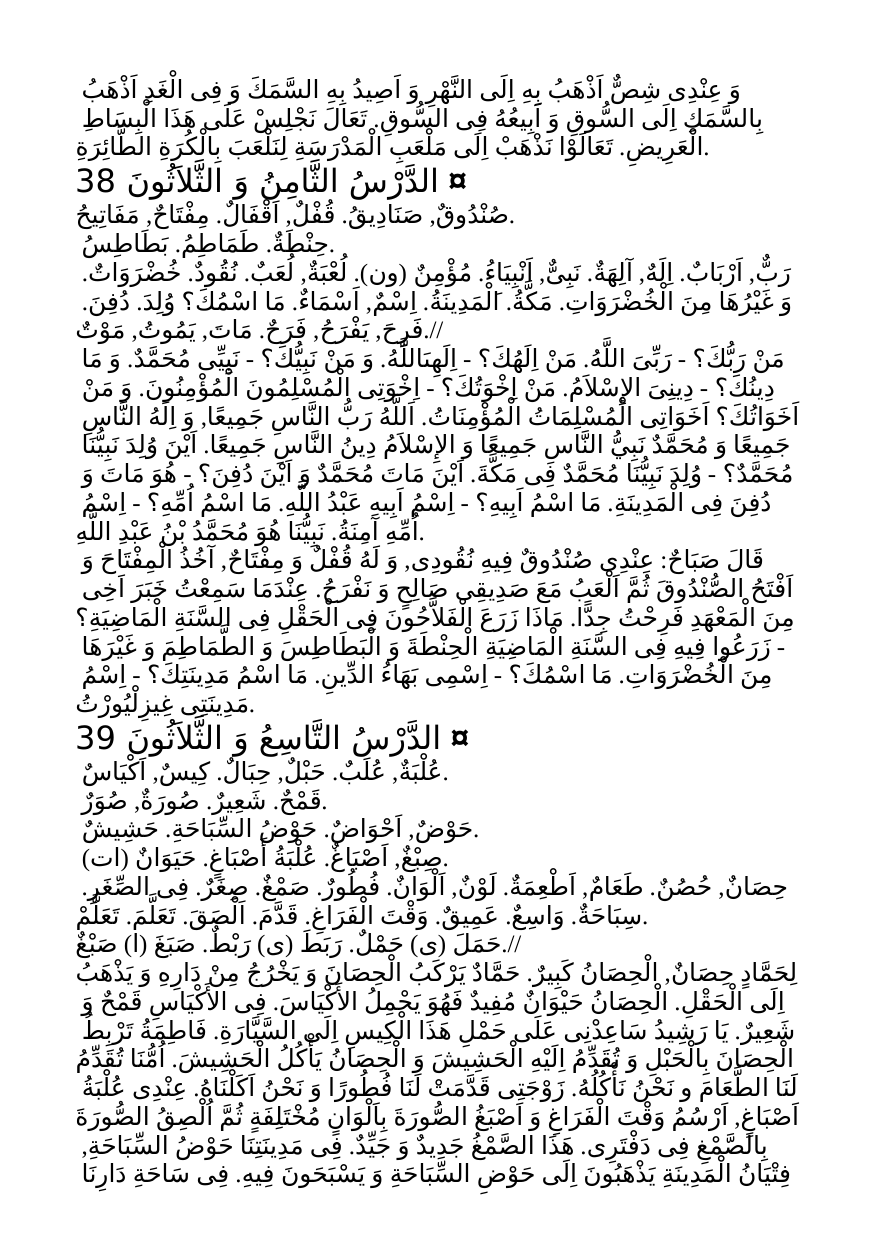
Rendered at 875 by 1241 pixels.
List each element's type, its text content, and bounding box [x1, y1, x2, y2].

text حَوْضٌ, اَحْوَاضٌ. حَوْضُ السِّبَاحَةِ. حَشِيشٌ. [75, 564, 799, 592]
text رَبٌّ, اَرْبَابٌ. اِلَهٌ, آلِهَةٌ. نَبِىٌّ, اَنْبِيَاءُ. مُؤْمِنٌ (ون). لُعْبَةٌ, لُعَبٌ. نُقُودٌ. خُضْرَوَاتٌ. وَ غَيْرُهَا مِنَ الْخُضْرَوَاتِ. مَكَّةُ. اَلْمَدِينَةُ. اِسْمٌ, اَسْمَاءٌ. مَا اسْمُكَ؟ وُلِدَ. دُفِنَ. فَرِحَ, يَفْرَحُ, فَرَحٌ. مَاتَ, يَمُوتُ, مَوْتٌ.// [75, 75, 799, 104]
subtitle اَلدَّرْسُ الأَرْبَعُونَ 40 ¤ [75, 1052, 799, 1081]
text قَمْحٌ. شَعِيرٌ. صُورَةٌ, صُوَرٌ. [75, 535, 799, 564]
text دُبٌّ, دُبَبَةٌ. ذِئْبٌ, ذِئَابٌ. غَزَالٌ, غِزْلاَنٌ. [75, 1110, 799, 1139]
text لِحَمَّادٍ حِصَانٌ, الْحِصَانُ كَبِيرٌ. حَمَّادٌ يَرْكَبُ الْحِصَانَ وَ يَخْرُجُ مِنْ دَارِهِ وَ يَذْهَبُ اِلَى الْحَقْلِ. الْحِصَانُ حَيْوَانٌ مُفِيدٌ فَهُوَ يَحْمِلُ الأَكْيَاسَ. فِى الأَكْيَاسِ قَمْحٌ وَ شَعِيرٌ. يَا رَشِيدُ سَاعِدْنِى عَلَى حَمْلِ هَذَا الْكِيسِ اِلَى السَّيَّارَةِ. فَاطِمَةُ تَرْبِطُ الْحِصَانَ بِالْحَبْلِ وَ تُقَدِّمُ اِلَيْهِ الْحَشِيشَ وَ الْحِصَانُ يَأْكُلُ الْحَشِيشَ. اُمُّنَا تُقَدِّمُ لَنَا الطَّعَامَ و نَحْنُ نَأْكُلُهُ. زَوْجَتِى قَدَّمَتْ لَنَا فُطُورًا وَ نَحْنُ اَكَلْنَاهُ. عِنْدِى عُلْبَةُ اَصْبَاغٍ, اَرْسُمُ وَقْتَ الْفَرَاغِ وَ اَصْبَغُ الصُّورَةَ بِاَلْوَانٍ مُخْتَلِفَةٍ ثُمَّ اُلْصِقُ الصُّورَةَ بِالصَّمْغِ فِى دَفْتَرِى. هَذَا الصَّمْغُ جَدِيدٌ وَ جَيِّدٌ. فِى مَدِينَتِنَا حَوْضُ السِّبَاحَةِ, فِتْيَانُ الْمَدِينَةِ يَذْهَبُونَ اِلَى حَوْضِ السِّبَاحَةِ وَ يَسْبَحَونَ فِيهِ. فِى سَاحَةِ دَارِنَا اَيْضًا حَوْضُ السِّبَاحَةِ, حَوْضُ السِّبَاحَةِ وَاسِعٌ وَ عَمِيقٌ. اَنَا وَ رِيَاضٌ نَسْبَحُ فِى الْحَوْضِ وَ نَلْعَبُ وَ نَرْكُضُ بَعْدَ السِّبَاحَةِ. نَحْنُ نُحِبُّ السِّبَاحَةَ, اَلسِّبَاحَةُ نَافِعَةٌ. رِيَاضٌ تَعَلَّمَ السِّبَاحَةَ فِى صِغَرِهِ وَ اَنَا تَعَلَّمْتُ السِّبَاحَةَ فِى صِغَرِى. تَعَلَّمِ السِّبَاحَةَ فِى صِغَرِكَ. [75, 707, 799, 1052]
text أَسَدٌ, أُسُودٌ. نَمِرٌ, نُمُورٌ. قِرْدٌ, قِرَدَةٌ. [75, 1081, 799, 1110]
text صِبْغٌ, اَصْبَاغٌ. عُلْبَةُ أَصْبَاغٍ. حَيَوَانٌ (ات). [75, 592, 799, 621]
text حَمَلَ (ى) حَمْلٌ. رَبَطَ (ى) رَبْطٌ. صَبَغَ (ا) صَبْغٌ.// [75, 679, 799, 707]
text مَنْ رَبُّكَ؟ - رَبِّىَ اللَّهُ. مَنْ اِلَهُكَ؟ - اِلَهِىَاللَّهُ. وَ مَنْ نَبِيُّكَ؟ - نَبِيِّى مُحَمَّدٌ. وَ مَا دِينُكَ؟ - دِينِىَ الإِسْلاَمُ. مَنْ اِخْوَتُكَ؟ - اِخْوَتِى الْمُسْلِمُونَ الْمُؤْمِنُونَ. وَ مَنْ اَخَوَاتُكَ؟ اَخَوَاتِى الْمُسْلِمَاتُ الْمُؤْمِنَاتُ. اَللَّهُ رَبُّ النَّاسِ جَمِيعًا, وَ اِلَهُ النَّاسِ جَمِيعًا وَ مُحَمَّدٌ نَبِيُّ النَّاسِ جَمِيعًا وَ الإِسْلاَمُ دِينُ النَّاسِ جَمِيعًا. اَيْنَ وُلِدَ نَبِيُّنَا مُحَمَّدٌ؟ - وُلِدَ نَبِيُّنَا مُحَمَّدٌ فِى مَكَّةَ. اَيْنَ مَاتَ مُحَمَّدٌ وَ اَيْنَ دُفِنَ؟ - هُوَ مَاتَ وَ دُفِنَ فِى الْمَدِينَةِ. مَا اسْمُ اَبِيهِ؟ - اِسْمُ اَبِيهِ عَبْدُ اللَّهِ. مَا اسْمُ اُمِّهِ؟ - اِسْمُ اُمِّهِ آمِنَةُ. نَبِيُّنَا هُوَ مُحَمَّدُ بْنُ عَبْدِ اللَّهِ. [75, 104, 799, 305]
text عُلْبَةٌ, عُلَبٌ. حَبْلٌ, حِبَالٌ. كِيسٌ, اَكْيَاسٌ. [75, 506, 799, 535]
text ذُبَابَةٌ (ات). عَنْكَبُوتٌ, عَنَاكِبُ. نَسِيجُ الْعَنْكَبُوتِ. [75, 1139, 799, 1167]
text قَالَ صَبَاحٌ: عِنْدِى صُنْدُوقٌ فِيهِ نُقُودِى, وَ لَهُ قُفْلٌ وَ مِفْتَاحٌ, آخُذُ الْمِفْتَاحَ وَ اَفْتَحُ الصُّنْدُوقَ ثُمَّ اَلْعَبُ مَعَ صَدِيقِى صَالِحٍ وَ نَفْرَحُ. عِنْدَمَا سَمِعْتُ خَبَرَ اَخِى مِنَ الْمَعْهَدِ فَرِحْتُ جِدًّا. مَاذَا زَرَعَ الْفَلاَّحُونَ فِى الْحَقْلِ فِى السَّنَةِ الْمَاضِيَةِ؟ - زَرَعُوا فِيهِ فِى السَّنَةِ الْمَاضِيَةِ الْحِنْطَةَ وَ الْبَطَاطِسَ وَ الطَّمَاطِمَ وَ غَيْرَهَا مِنَ الْخُضْرَوَاتِ. مَا اسْمُكَ؟ - اِسْمِى بَهَاءُ الدِّينِ. مَا اسْمُ مَدِينَتِكَ؟ - اِسْمُ مَدِينَتِى غِيزِلْيُورْتُ. [75, 305, 799, 477]
text حِصَانٌ, حُصُنٌ. طَعَامٌ, اَطْعِمَةٌ. لَوْنٌ, اَلْوَانٌ. فُطُورٌ. صَمْغٌ. صِغَرٌ. فِى الصِّغَرِ. سِبَاحَةٌ. وَاسِعٌ. عَمِيقٌ. وَقْتَ الْفَرَاغِ. قَدَّمَ. اَلْصَقَ. تَعَلَّمَ. تَعَلَّمْ. [75, 621, 799, 679]
subtitle الدَّرْسُ التَّاسِعُ وَ الثَّلاَثُونَ 39 ¤ [75, 477, 799, 506]
